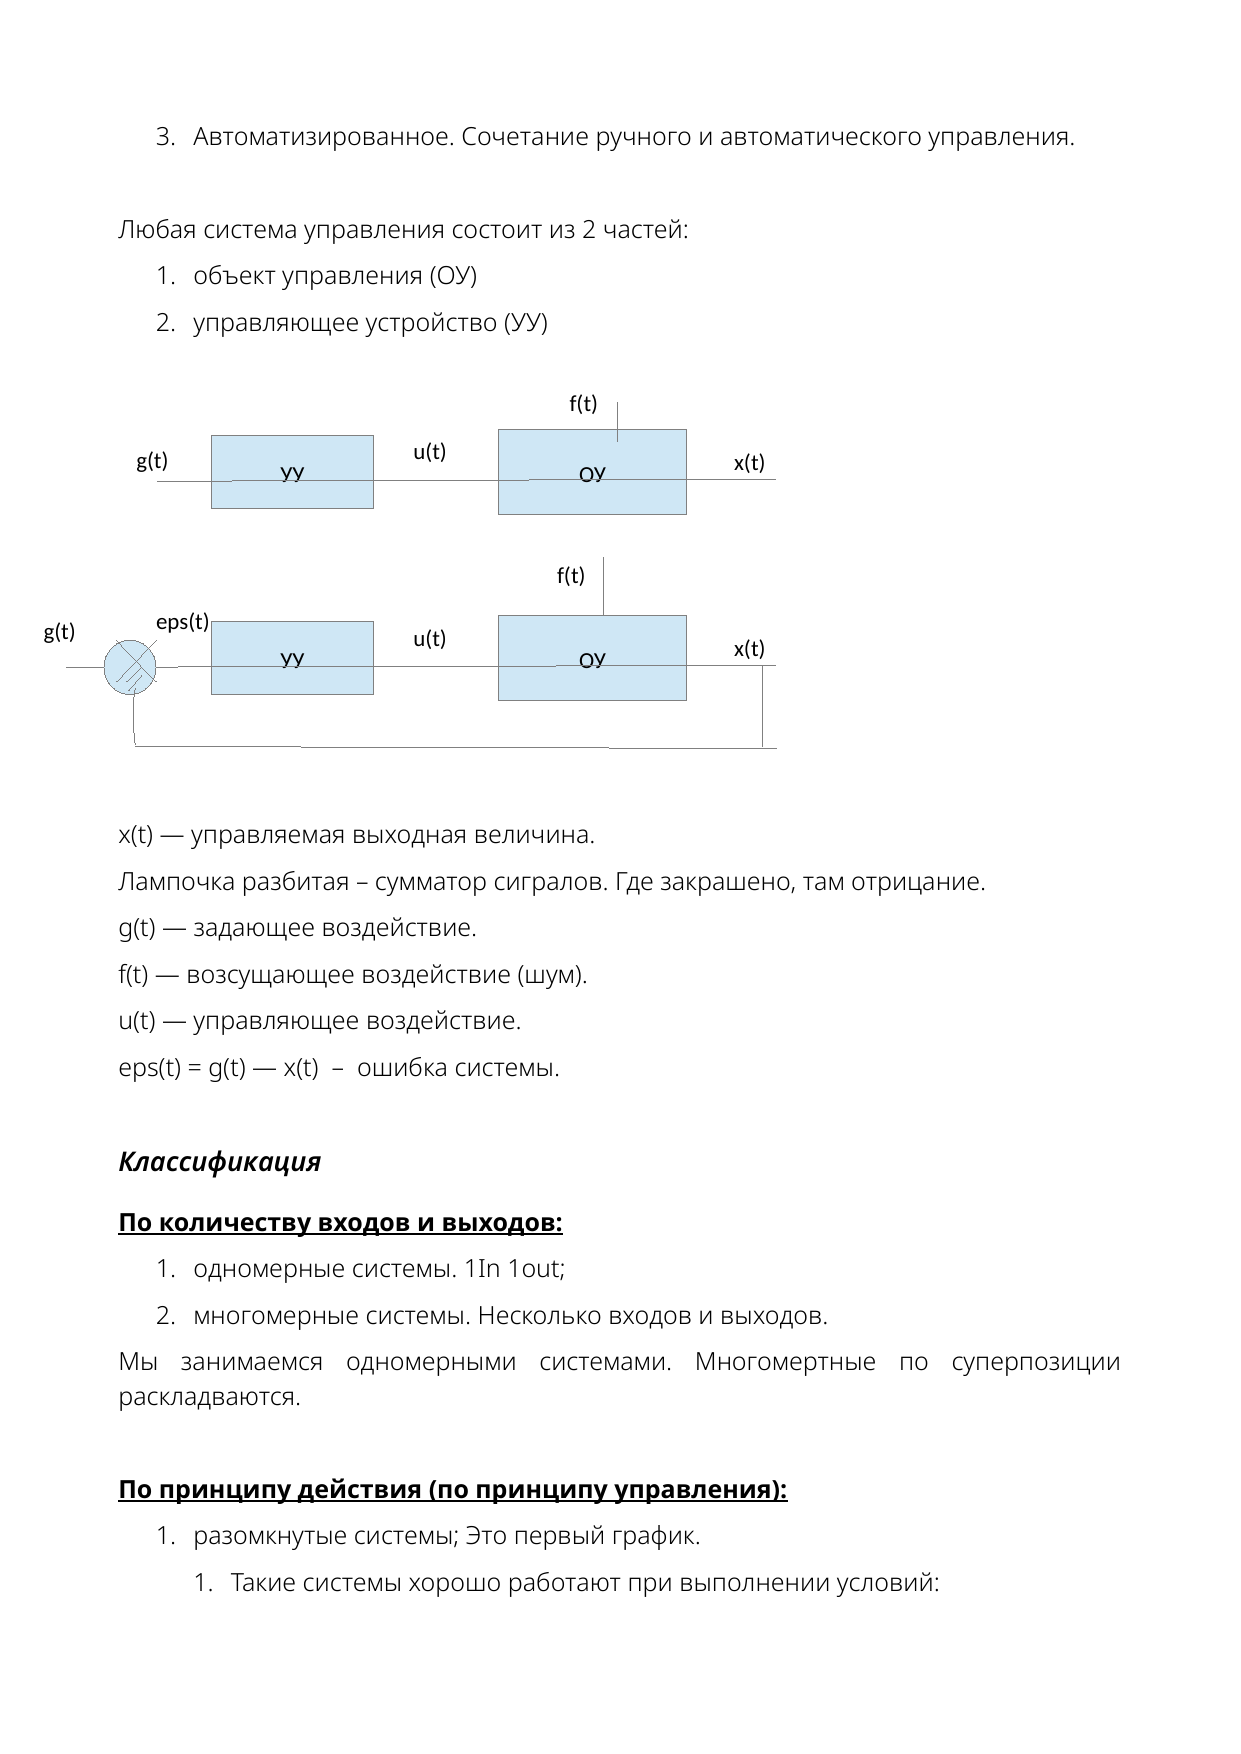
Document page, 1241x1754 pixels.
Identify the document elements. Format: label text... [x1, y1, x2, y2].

text u(t) — управляющее воздействие. [118, 1003, 1122, 1037]
text g(t) — задающее воздействие. [118, 910, 1122, 944]
list одномерные системы. 1In 1out; [156, 1251, 1122, 1285]
list разомкнутые системы; Это первый график. [156, 1518, 1122, 1552]
subtitle Классификация [118, 1142, 1122, 1179]
list многомерные системы. Несколько входов и выходов. [156, 1297, 1122, 1332]
text По принципу действия (по принципу управления): [118, 1471, 1122, 1505]
text Мы занимаемся одномерными системами. Многомертные по суперпозиции раскладваются. [118, 1344, 1122, 1412]
text Лампочка разбитая – сумматор сигралов. Где закрашено, там отрицание. [118, 863, 1122, 897]
text eps(t) = g(t) — x(t) – ошибка системы. [118, 1049, 1122, 1083]
text По количеству входов и выходов: [118, 1204, 1122, 1238]
list Такие системы хорошо работают при выполнении условий: [193, 1564, 1122, 1598]
text f(t) — возсущающее воздействие (шум). [118, 956, 1122, 990]
list управляющее устройство (УУ) [156, 304, 1122, 338]
text Любая система управления состоит из 2 частей: [118, 211, 1122, 245]
text x(t) — управляемая выходная величина. [118, 817, 1122, 851]
list объект управления (ОУ) [156, 258, 1122, 292]
list Автоматизированное. Сочетание ручного и автоматического управления. [156, 118, 1122, 152]
